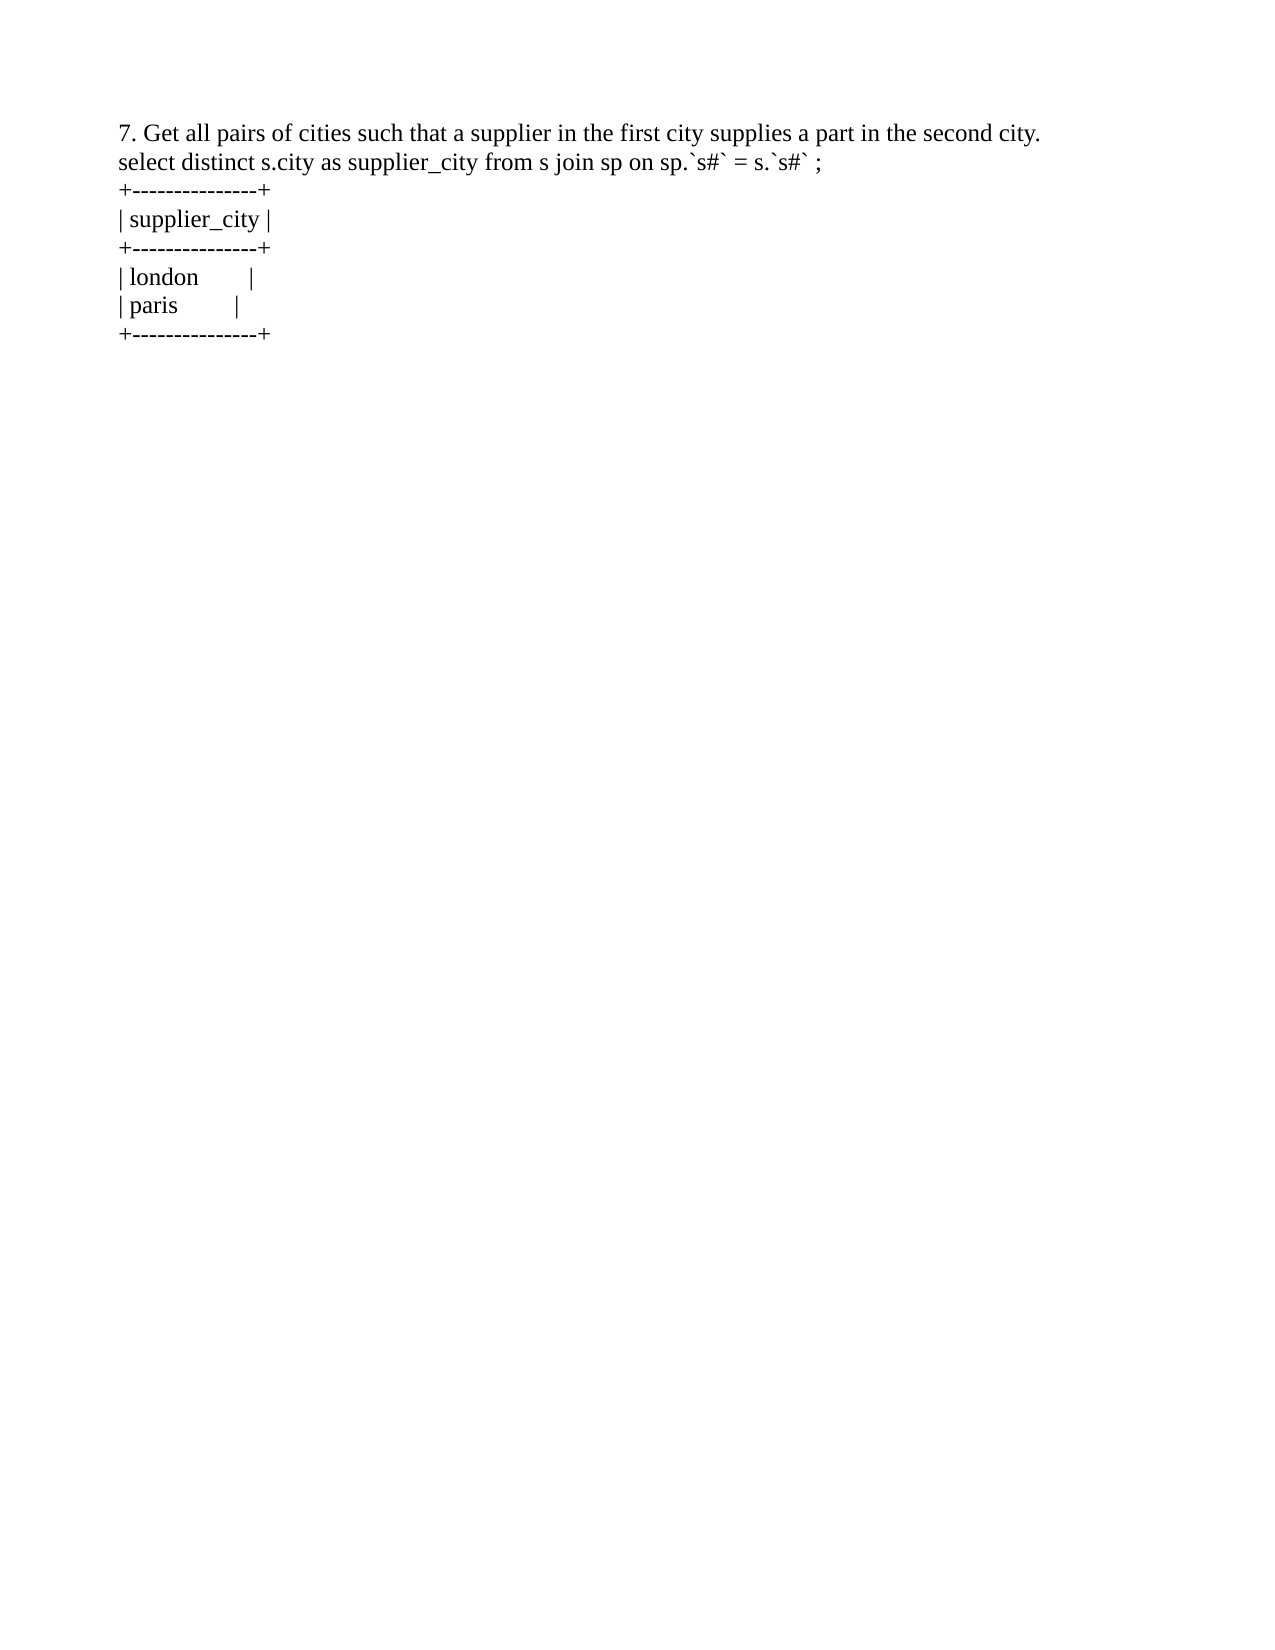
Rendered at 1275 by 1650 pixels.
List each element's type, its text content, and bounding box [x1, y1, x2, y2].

text | london | [118, 262, 1157, 291]
text | paris | [118, 291, 1157, 319]
text 7. Get all pairs of cities such that a supplier in the first city supplies a part in the second city. [118, 118, 1157, 147]
text +---------------+ [118, 319, 1157, 348]
text +---------------+ [118, 176, 1157, 204]
text +---------------+ [118, 233, 1157, 262]
text | supplier_city | [118, 204, 1157, 233]
text select distinct s.city as supplier_city from s join sp on sp.`s#` = s.`s#` ; [118, 147, 1157, 176]
